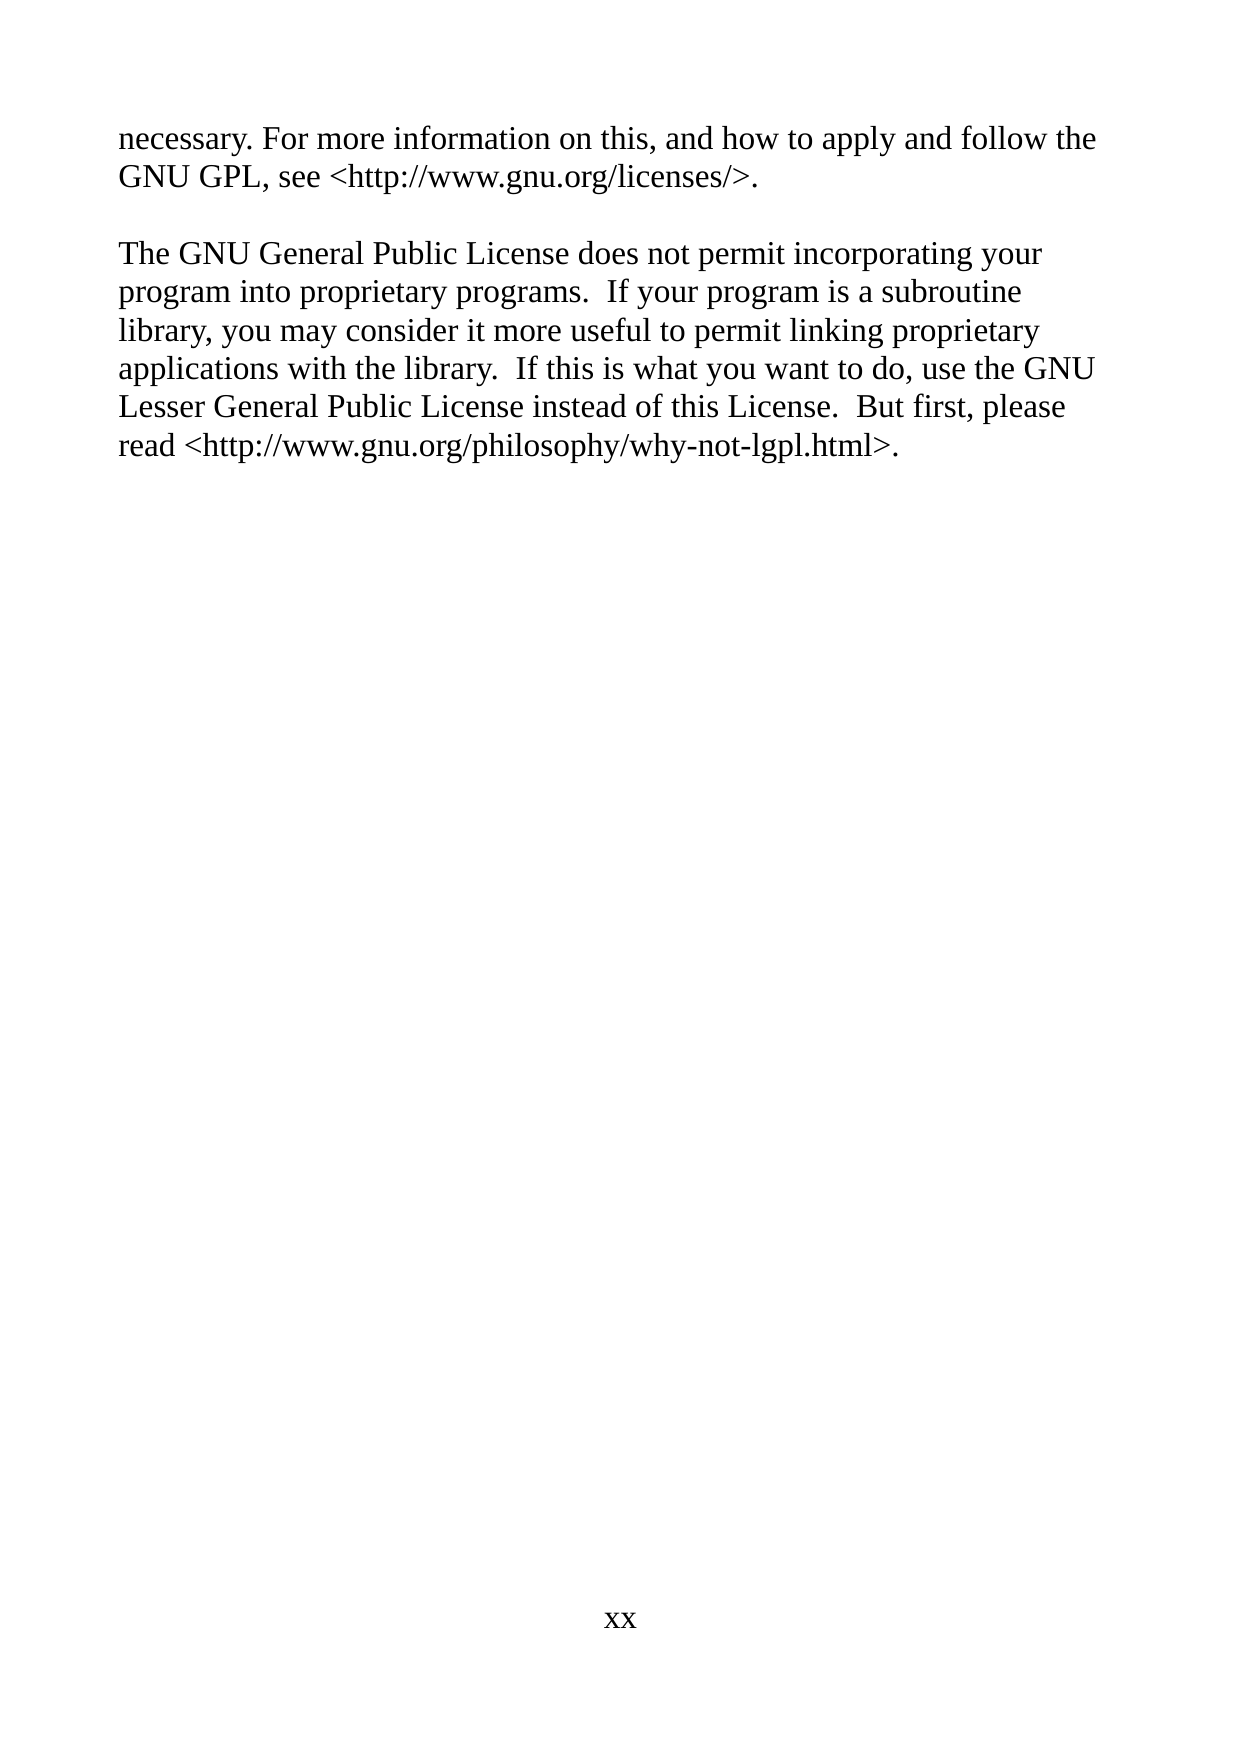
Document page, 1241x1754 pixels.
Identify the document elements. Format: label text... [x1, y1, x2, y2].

text The GNU General Public License does not permit incorporating your program into proprietary programs. If your program is a subroutine library, you may consider it more useful to permit linking proprietary applications with the library. If this is what you want to do, use the GNU Lesser General Public License instead of this License. But first, please read <http://www.gnu.org/philosophy/why-not-lgpl.html>. [118, 233, 1122, 463]
text necessary. For more information on this, and how to apply and follow the GNU GPL, see <http://www.gnu.org/licenses/>. [118, 118, 1122, 195]
